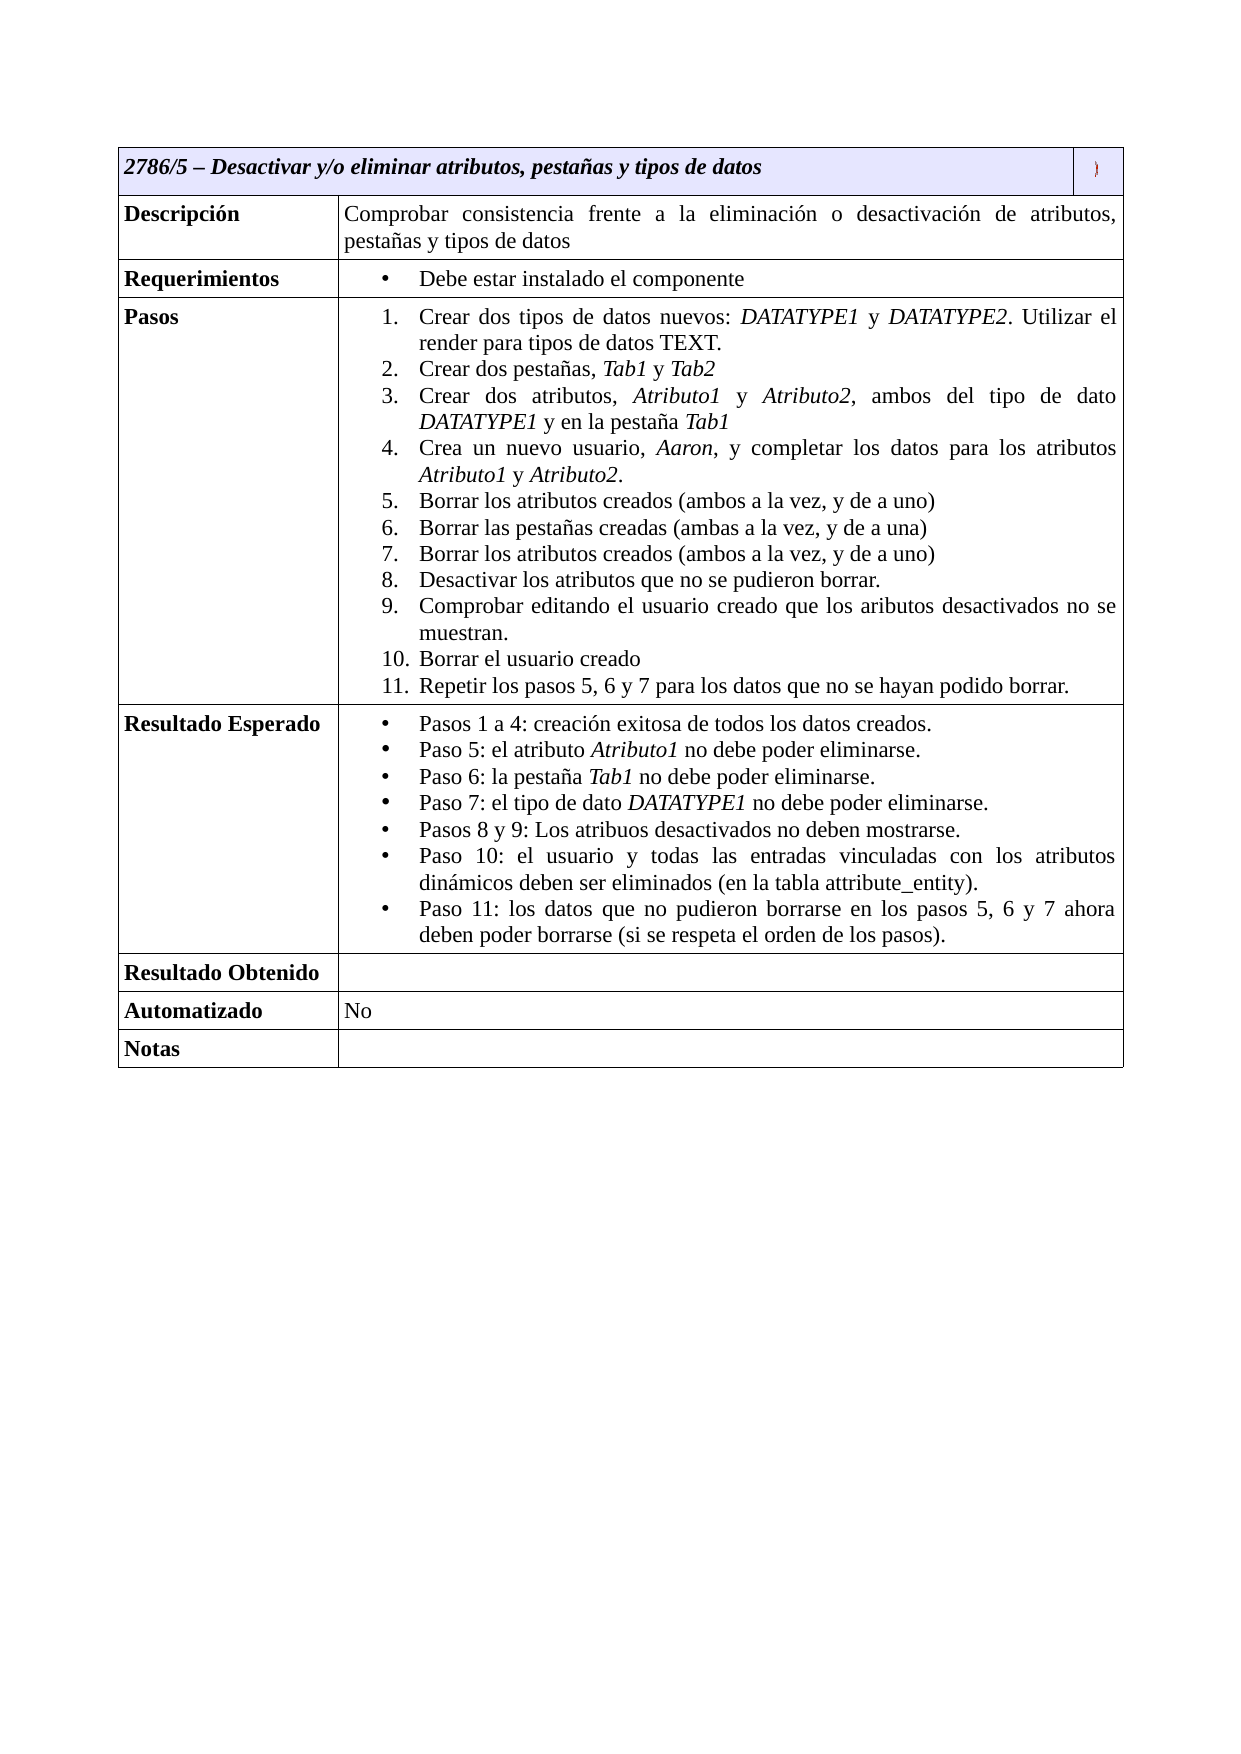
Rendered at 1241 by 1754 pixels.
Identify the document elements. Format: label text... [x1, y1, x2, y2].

table_header 2786/5 – Desactivar y/o eliminar atributos, pestañas y tipos de datos [119, 148, 1073, 195]
table_cell [339, 954, 1123, 991]
table_cell Notas [119, 1030, 338, 1067]
table_cell Pasos [119, 298, 338, 704]
table_cell Pasos 1 a 4: creación exitosa de todos los datos creados. Paso 5: el atributo Atributo1 no debe poder eliminarse. Paso 6: la pestaña Tab1 no debe poder eliminarse. Paso 7: el tipo de dato DATATYPE1 no debe poder eliminarse. Pasos 8 y 9: Los atribuos desactivados no deben mostrarse. Paso 10: el usuario y todas las entradas vinculadas con los atributos dinámicos deben ser eliminados (en la tabla attribute_entity). Paso 11: los datos que no pudieron borrarse en los pasos 5, 6 y 7 ahora deben poder borrarse (si se respeta el orden de los pasos). [339, 705, 1123, 953]
table_cell Automatizado [119, 992, 338, 1029]
table_cell Resultado Esperado [119, 705, 338, 953]
table_cell Resultado Obtenido [119, 954, 338, 991]
table_cell Debe estar instalado el componente [339, 260, 1123, 297]
table_cell Descripción [119, 196, 338, 259]
table_cell Crear dos tipos de datos nuevos: DATATYPE1 y DATATYPE2. Utilizar el render para tipos de datos TEXT. Crear dos pestañas, Tab1 y Tab2 Crear dos atributos, Atributo1 y Atributo2, ambos del tipo de dato DATATYPE1 y en la pestaña Tab1 Crea un nuevo usuario, Aaron, y completar los datos para los atributos Atributo1 y Atributo2. Borrar los atributos creados (ambos a la vez, y de a uno) Borrar las pestañas creadas (ambas a la vez, y de a una) Borrar los atributos creados (ambos a la vez, y de a uno) Desactivar los atributos que no se pudieron borrar. Comprobar editando el usuario creado que los aributos desactivados no se muestran. Borrar el usuario creado Repetir los pasos 5, 6 y 7 para los datos que no se hayan podido borrar. [339, 298, 1123, 704]
table_header [1074, 148, 1123, 195]
table_cell Requerimientos [119, 260, 338, 297]
table_cell Comprobar consistencia frente a la eliminación o desactivación de atributos, pestañas y tipos de datos [339, 196, 1123, 259]
table_cell [339, 1030, 1123, 1067]
table_cell No [339, 992, 1123, 1029]
